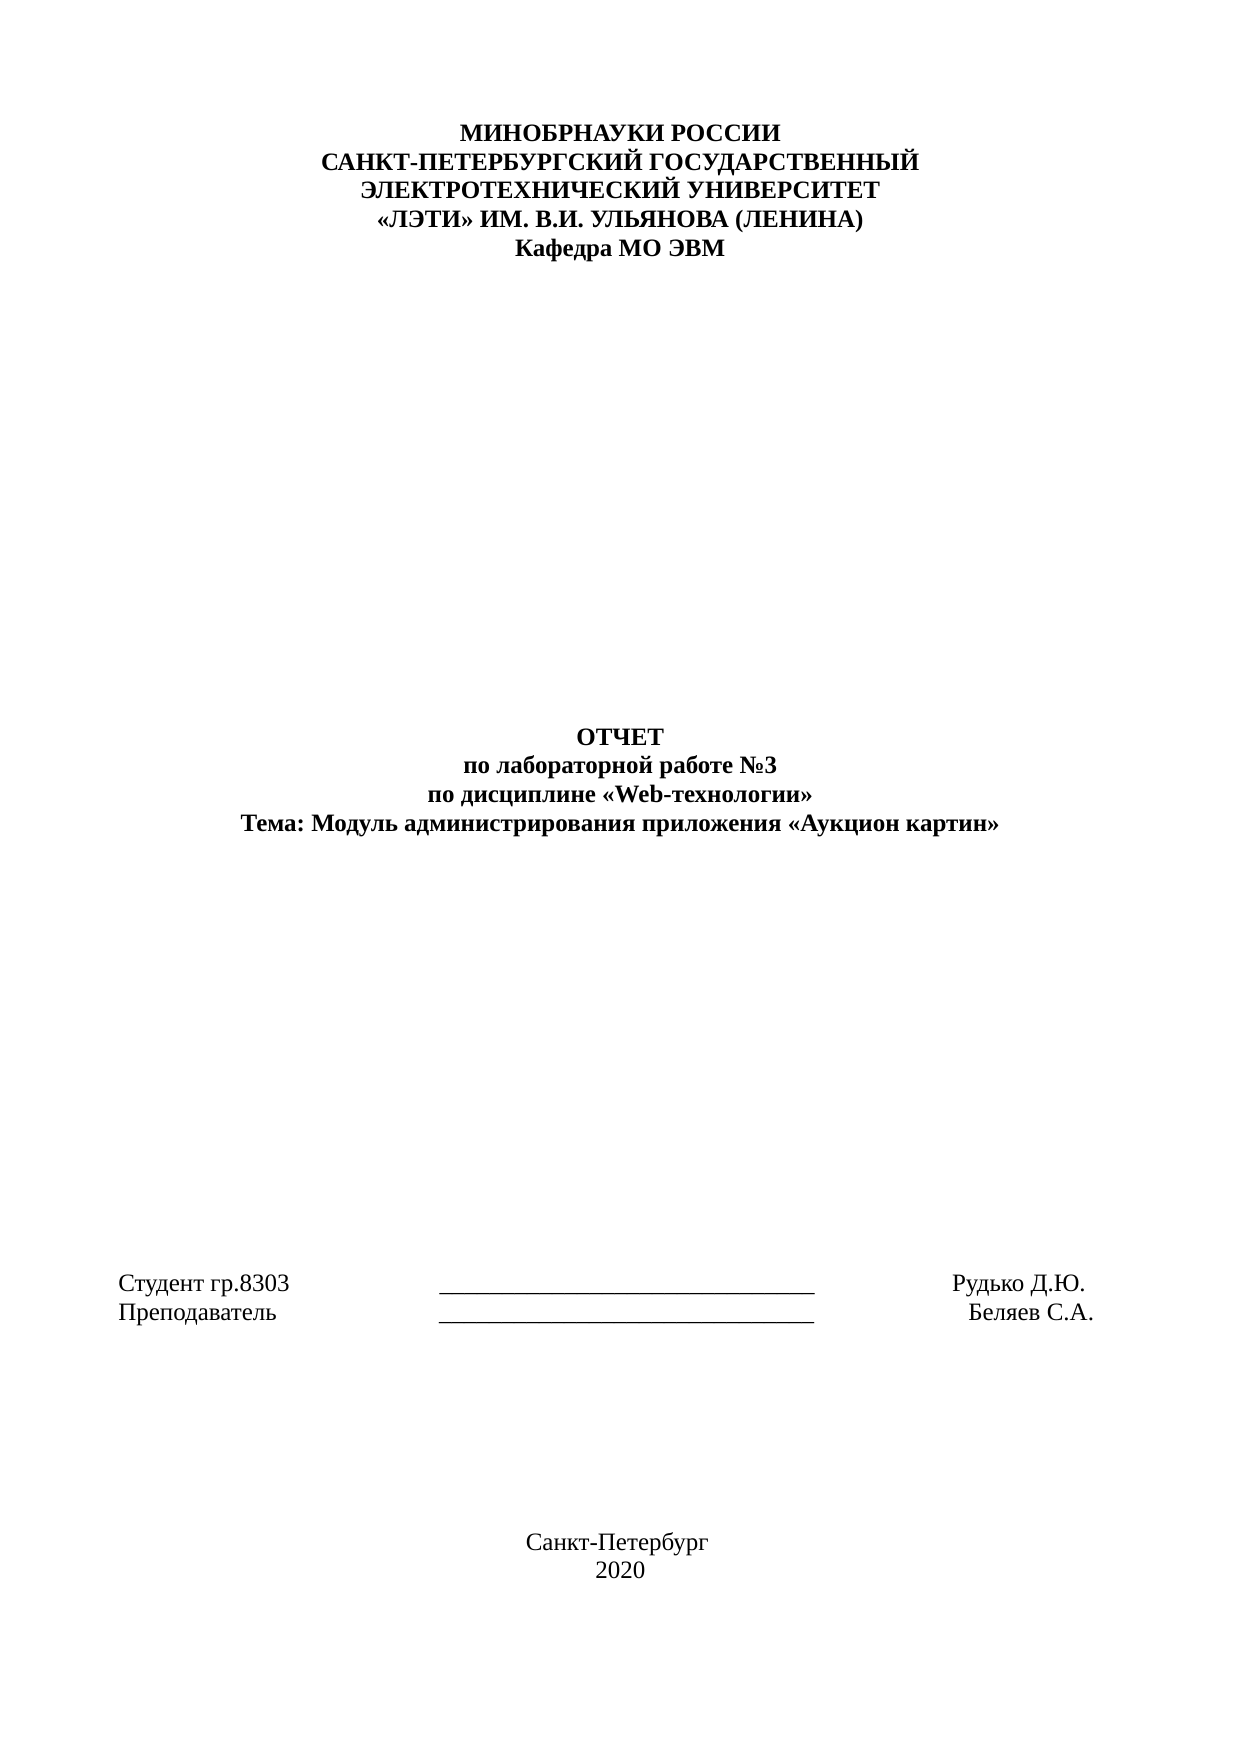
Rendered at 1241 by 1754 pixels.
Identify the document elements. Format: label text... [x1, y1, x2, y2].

text САНКТ-ПЕТЕРБУРГСКИЙ ГОСУДАРСТВЕННЫЙ [118, 147, 1122, 176]
text Тема: Модуль администрирования приложения «Аукцион картин» [118, 808, 1122, 837]
text по дисциплине «Web-технологии» [118, 779, 1122, 808]
text Санкт-Петербург [118, 1527, 1122, 1556]
text ОТЧЕТ [118, 722, 1122, 751]
text «ЛЭТИ» ИМ. В.И. УЛЬЯНОВА (ЛЕНИНА) [118, 204, 1122, 233]
text ЭЛЕКТРОТЕХНИЧЕСКИЙ УНИВЕРСИТЕТ [118, 176, 1122, 204]
text 2020 [118, 1556, 1122, 1584]
text Студент гр.8303 ______________________________ Рудько Д.Ю. [118, 1268, 1122, 1297]
text по лабораторной работе №3 [118, 751, 1122, 779]
text МИНОБРНАУКИ РОССИИ [118, 118, 1122, 147]
text Кафедра МО ЭВМ [118, 233, 1122, 262]
text Преподаватель ______________________________ Беляев С.А. [118, 1297, 1122, 1326]
